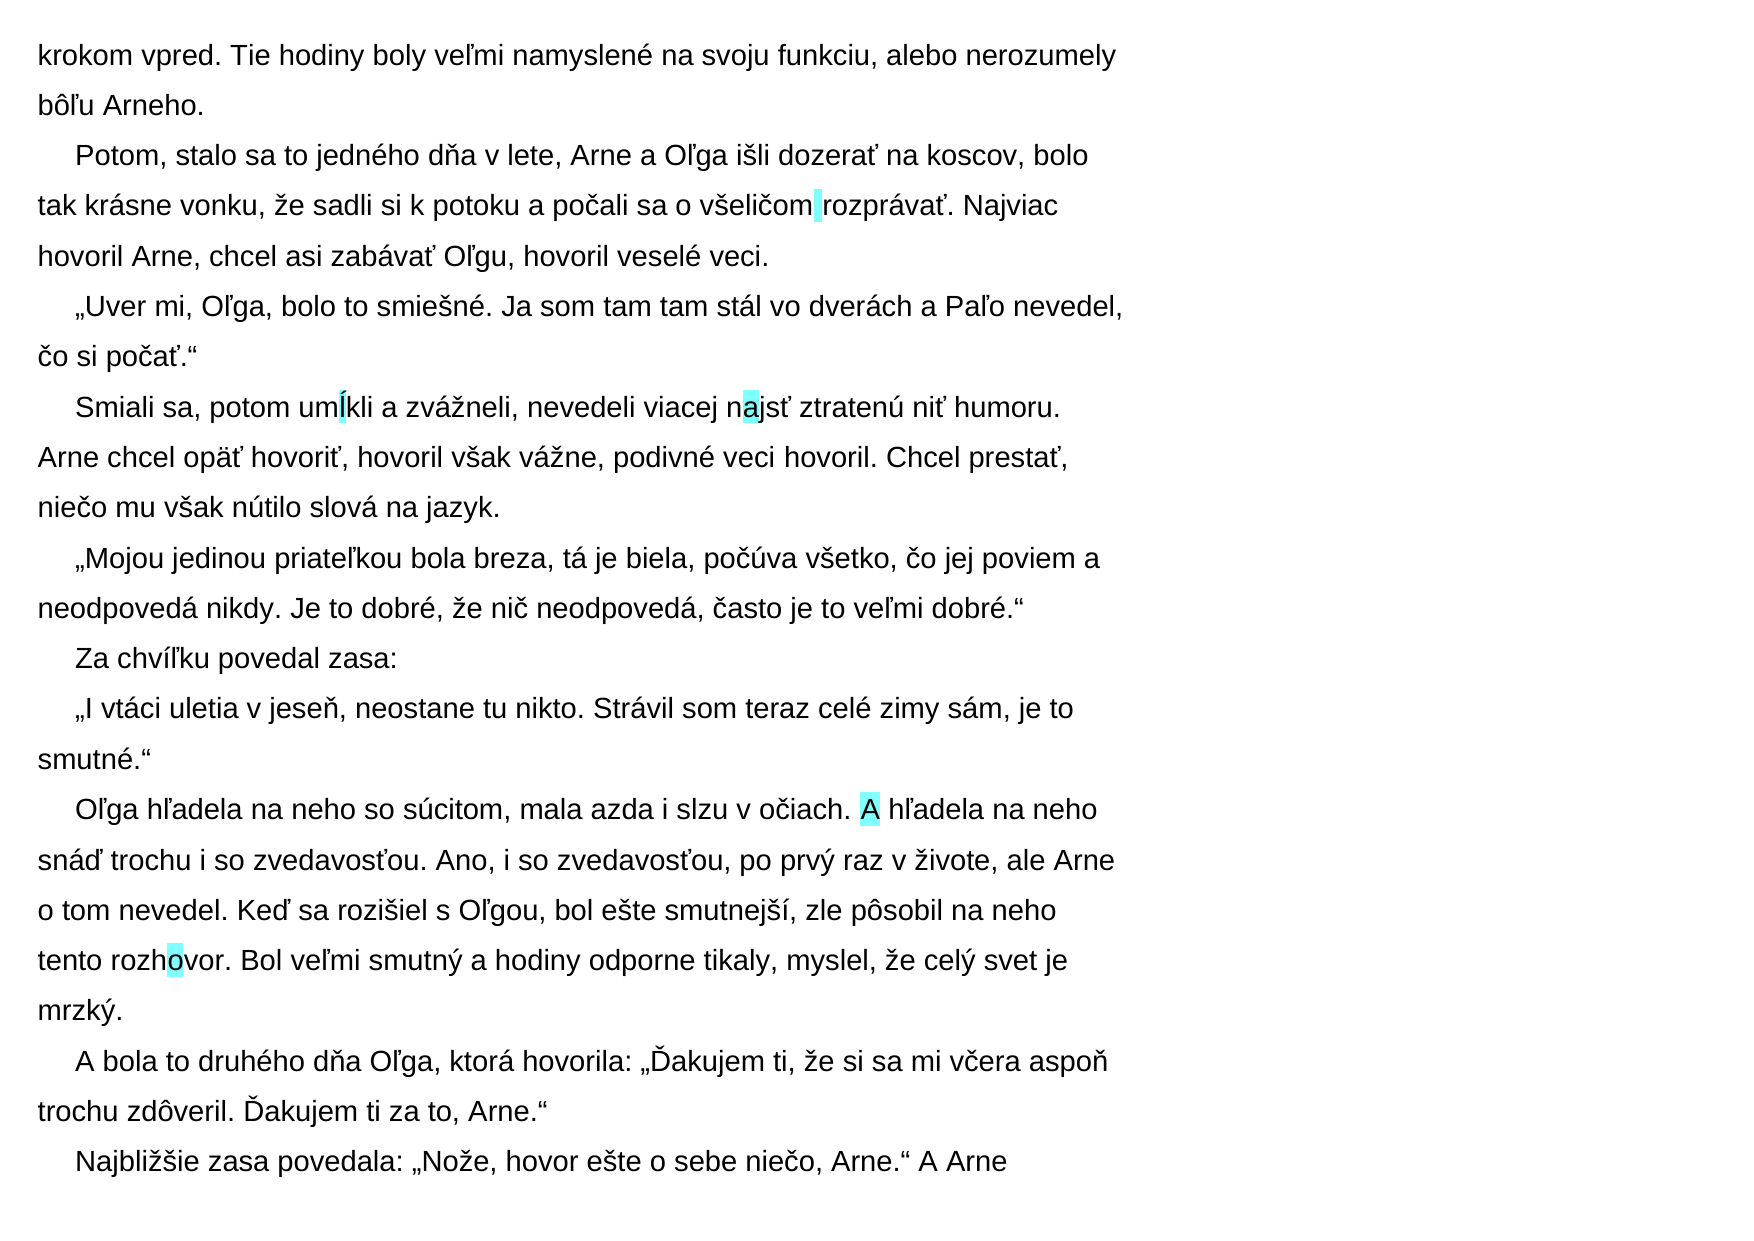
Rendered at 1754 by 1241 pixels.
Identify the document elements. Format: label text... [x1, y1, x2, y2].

text „Uver mi, Oľga, bolo to smiešné. Ja som tam tam stál vo dverách a Paľo nevedel, čo si počať.“ [37, 289, 1130, 373]
text „I vtáci uletia v jeseň, neostane tu nikto. Strávil som teraz celé zimy sám, je to smutné.“ [37, 692, 1130, 775]
text „Mojou jedinou priateľkou bola breza, tá je biela, počúva všetko, čo jej poviem a neodpovedá nikdy. Je to dobré, že nič neodpovedá, často je to veľmi dobré.“ [37, 541, 1130, 624]
text Smiali sa, potom umĺkli a zvážneli, nevedeli viacej najsť ztratenú niť humoru. Arne chcel opäť hovoriť, hovoril však vážne, podivné veci hovoril. Chcel prestať, niečo mu však nútilo slová na jazyk. [37, 390, 1130, 524]
text Za chvíľku povedal zasa: [37, 641, 1130, 675]
text krokom vpred. Tie hodiny boly veľmi namyslené na svoju funkciu, alebo nerozumely bôľu Arneho. [37, 37, 1130, 121]
text Potom, stalo sa to jedného dňa v lete, Arne a Oľga išli dozerať na koscov, bolo tak krásne vonku, že sadli si k potoku a počali sa o všeličom rozprávať. Najviac hovoril Arne, chcel asi zabávať Oľgu, hovoril veselé veci. [37, 138, 1130, 272]
text Oľga hľadela na neho so súcitom, mala azda i slzu v očiach. A hľadela na neho snáď trochu i so zvedavosťou. Ano, i so zvedavosťou, po prvý raz v živote, ale Arne o tom nevedel. Keď sa rozišiel s Oľgou, bol ešte smutnejší, zle pôsobil na neho tento rozhovor. Bol veľmi smutný a hodiny odporne tikaly, myslel, že celý svet je mrzký. [37, 792, 1130, 1027]
text Najbližšie zasa povedala: „Nože, hovor ešte o sebe niečo, Arne.“ A Arne [37, 1144, 1130, 1178]
text A bola to druhého dňa Oľga, ktorá hovorila: „Ďakujem ti, že si sa mi včera aspoň trochu zdôveril. Ďakujem ti za to, Arne.“ [37, 1044, 1130, 1128]
